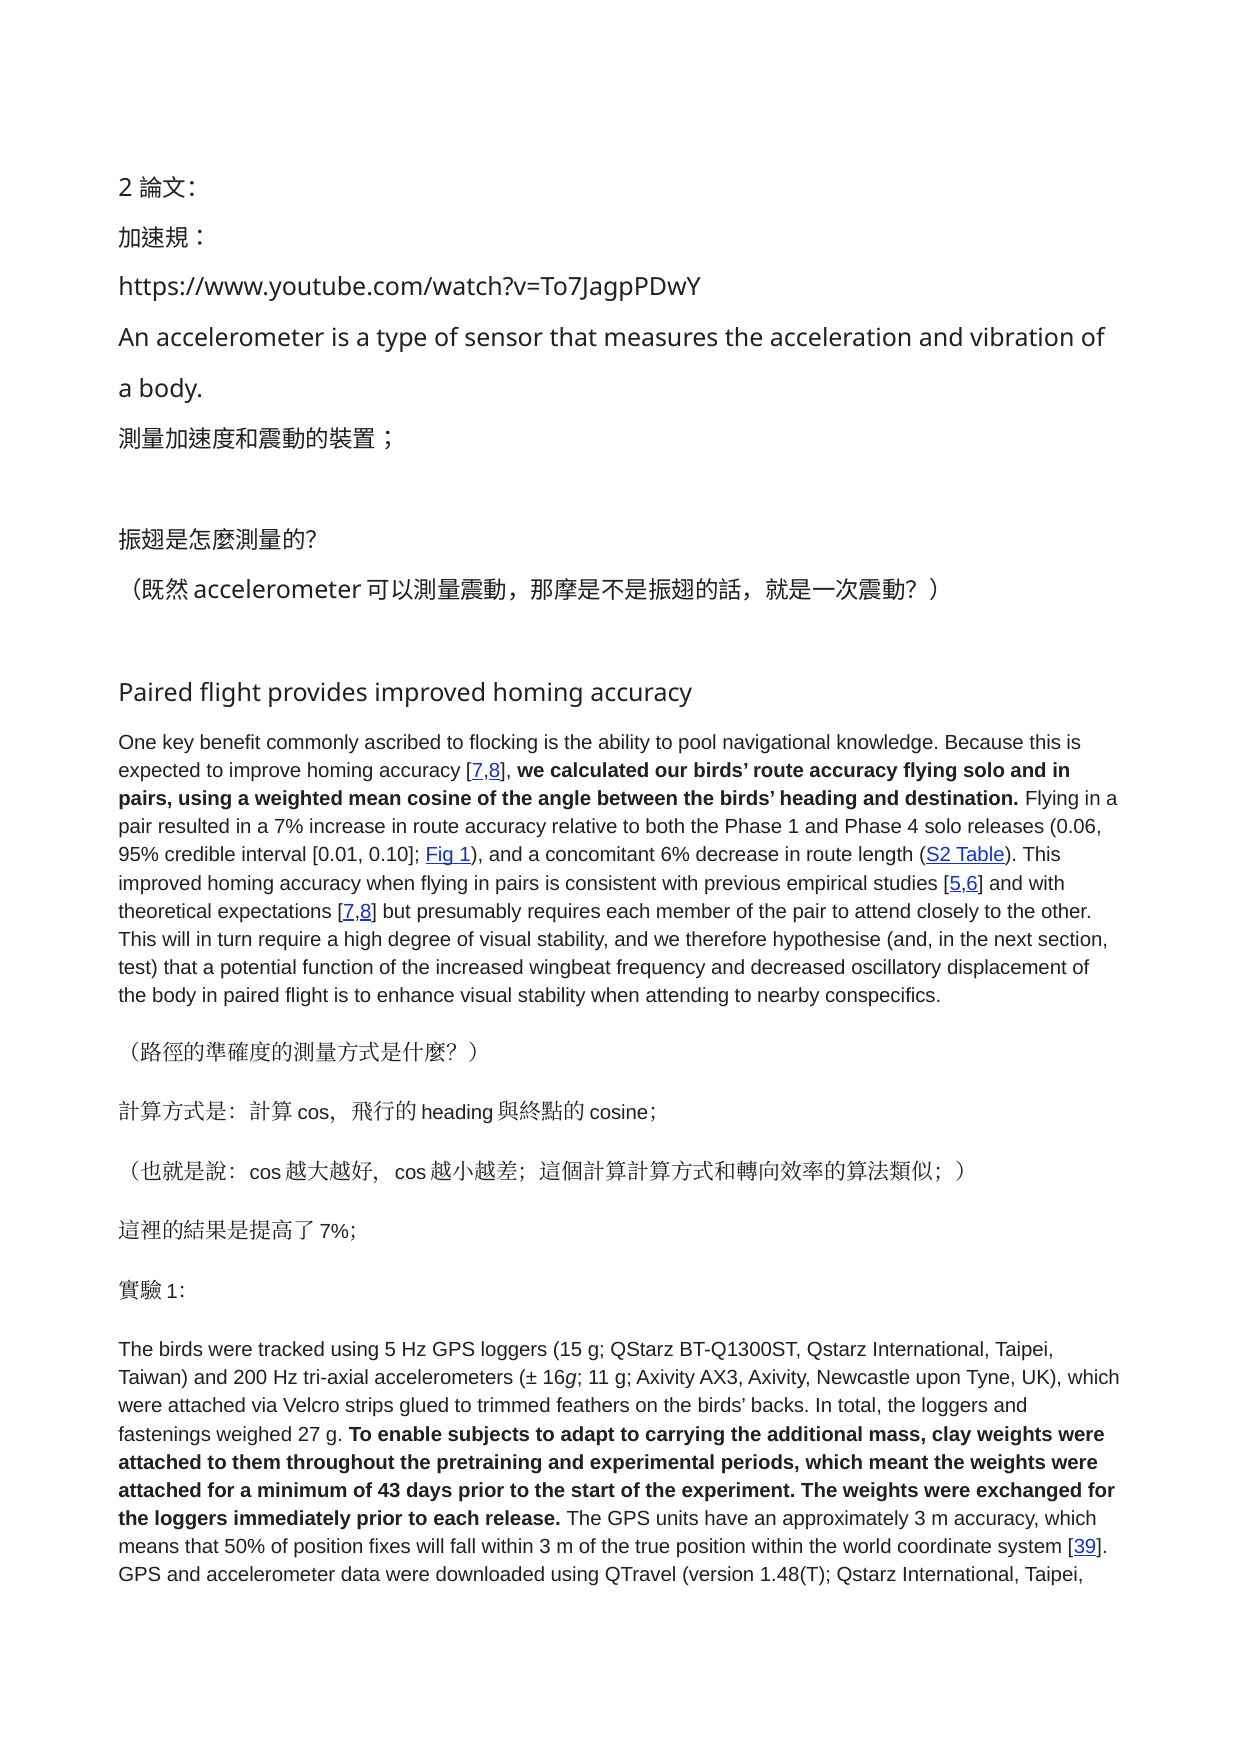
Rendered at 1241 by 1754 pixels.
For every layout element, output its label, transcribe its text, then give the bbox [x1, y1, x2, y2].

text 2 論文： [118, 169, 1122, 204]
text 這裡的結果是提高了7%； [118, 1214, 1122, 1245]
subtitle Paired flight provides improved homing accuracy [118, 674, 1122, 708]
text 測量加速度和震動的裝置； [118, 422, 1122, 454]
text One key benefit commonly ascribed to flocking is the ability to pool navigational knowledge. Because this is expected to improve homing accuracy [7,8], we calculated our birds’ route accuracy flying solo and in pairs, using a weighted mean cosine of the angle between the birds’ heading and destination. Flying in a pair resulted in a 7% increase in route accuracy relative to both the Phase 1 and Phase 4 solo releases (0.06, 95% credible interval [0.01, 0.10]; Fig 1), and a concomitant 6% decrease in route length (S2 Table). This improved homing accuracy when flying in pairs is consistent with previous empirical studies [5,6] and with theoretical expectations [7,8] but presumably requires each member of the pair to attend closely to the other. This will in turn require a high degree of visual stability, and we therefore hypothesise (and, in the next section, test) that a potential function of the increased wingbeat frequency and decreased oscillatory displacement of the body in paired flight is to enhance visual stability when attending to nearby conspecifics. [118, 726, 1122, 1007]
subtitle 加速規： [118, 221, 1122, 253]
text An accelerometer is a type of sensor that measures the acceleration and vibration of a body. [118, 320, 1122, 405]
text The birds were tracked using 5 Hz GPS loggers (15 g; QStarz BT-Q1300ST, Qstarz International, Taipei, Taiwan) and 200 Hz tri-axial accelerometers (± 16g; 11 g; Axivity AX3, Axivity, Newcastle upon Tyne, UK), which were attached via Velcro strips glued to trimmed feathers on the birds’ backs. In total, the loggers and fastenings weighed 27 g. To enable subjects to adapt to carrying the additional mass, clay weights were attached to them throughout the pretraining and experimental periods, which meant the weights were attached for a minimum of 43 days prior to the start of the experiment. The weights were exchanged for the loggers immediately prior to each release. The GPS units have an approximately 3 m accuracy, which means that 50% of position fixes will fall within 3 m of the true position within the world coordinate system [39]. GPS and accelerometer data were downloaded using QTravel (version 1.48(T); Qstarz International, Taipei, [118, 1333, 1122, 1586]
text （既然accelerometer可以測量震動，那摩是不是振翅的話，就是一次震動？） [118, 572, 1122, 606]
text （也就是說：cos越大越好，cos越小越差；這個計算計算方式和轉向效率的算法類似；） [118, 1154, 1122, 1186]
text https://www.youtube.com/watch?v=To7JagpPDwY [118, 269, 1122, 303]
text 計算方式是：計算cos，飛行的heading與終點的cosine； [118, 1094, 1122, 1126]
text 振翅是怎麼測量的？ [118, 521, 1122, 555]
text 實驗1： [118, 1273, 1122, 1305]
text （路徑的準確度的測量方式是什麼？） [118, 1035, 1122, 1066]
